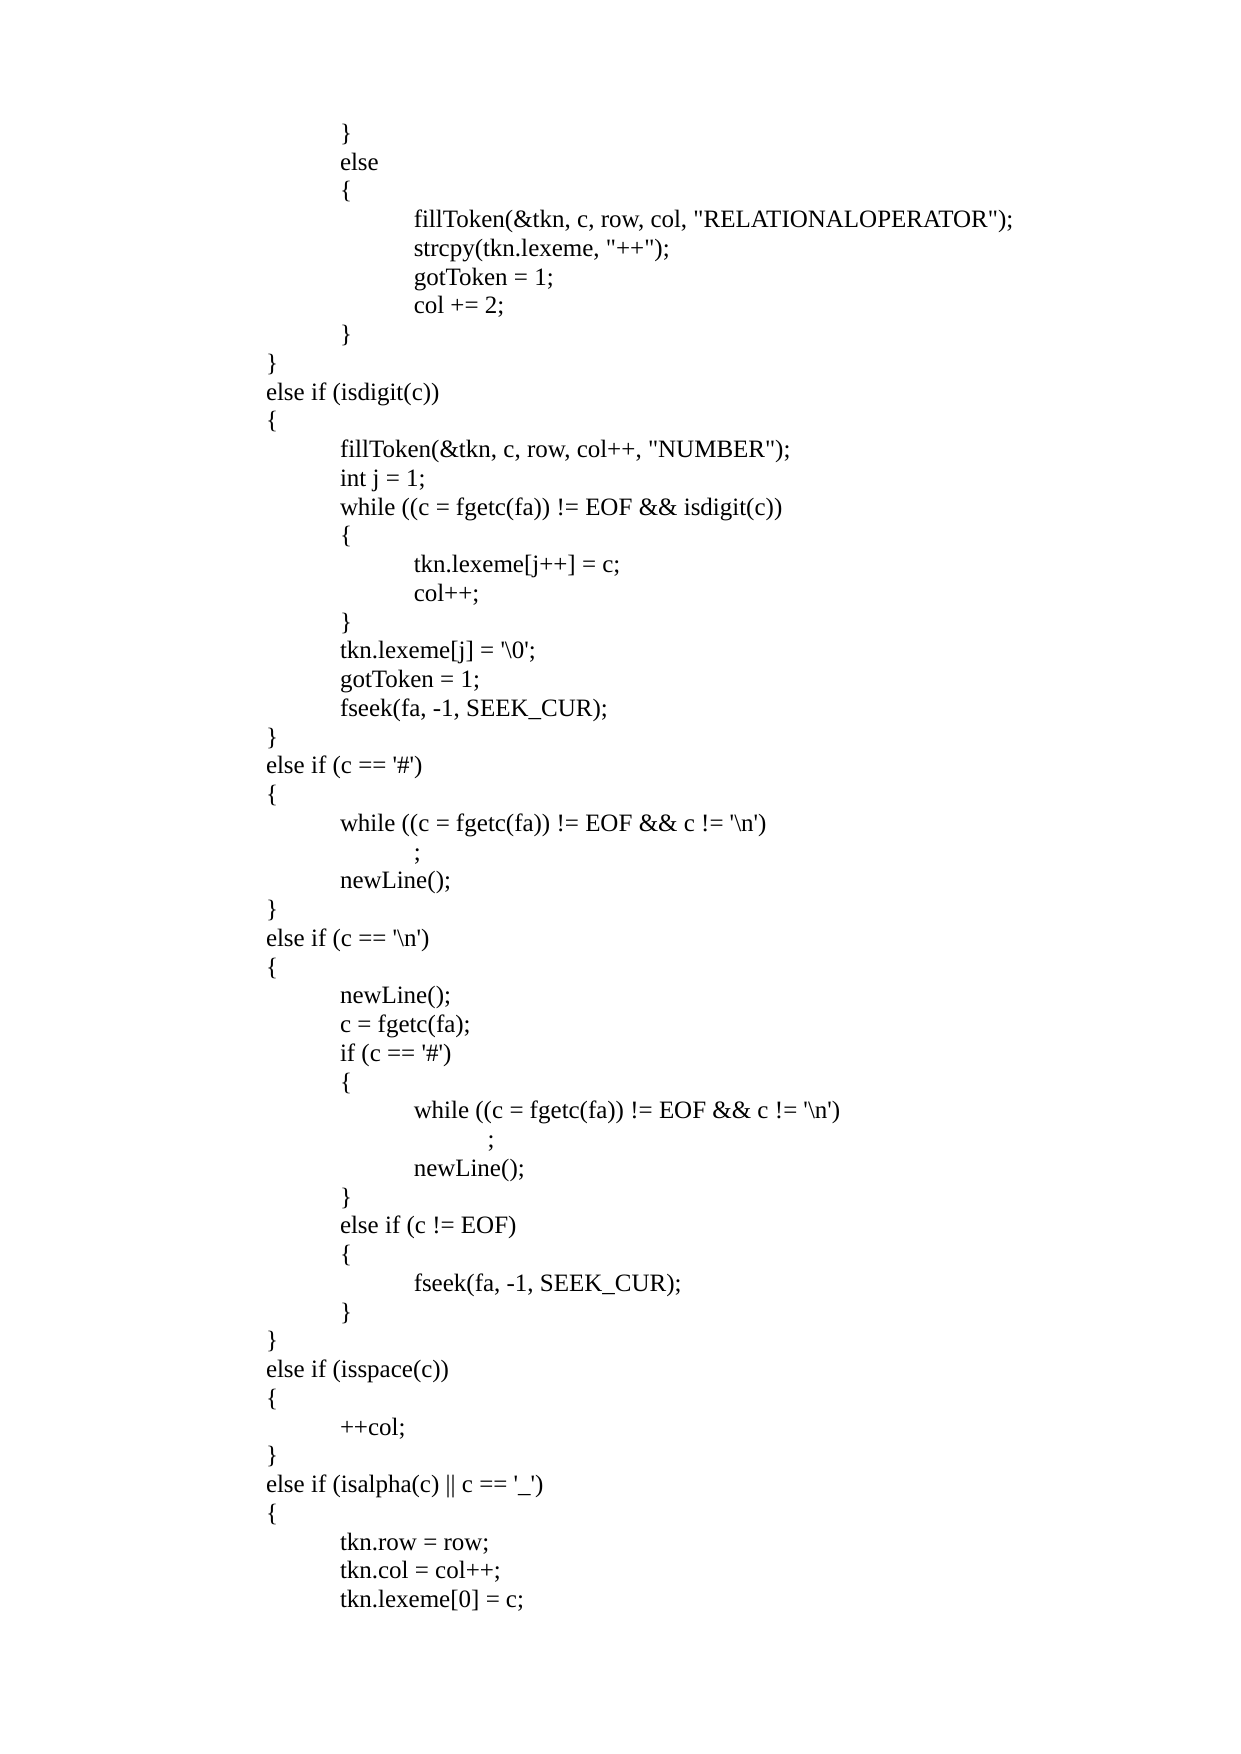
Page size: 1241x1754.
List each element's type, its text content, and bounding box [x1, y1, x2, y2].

text newLine(); [118, 866, 1122, 894]
text else if (c == '\n') [118, 923, 1122, 952]
text { [118, 406, 1122, 434]
text { [118, 1383, 1122, 1412]
text ; [118, 837, 1122, 866]
text fillToken(&tkn, c, row, col++, "NUMBER"); [118, 434, 1122, 463]
text fseek(fa, -1, SEEK_CUR); [118, 1268, 1122, 1297]
text ; [118, 1124, 1122, 1153]
text { [118, 1498, 1122, 1527]
text tkn.lexeme[0] = c; [118, 1584, 1122, 1613]
text } [118, 1297, 1122, 1326]
text c = fgetc(fa); [118, 1009, 1122, 1038]
text fillToken(&tkn, c, row, col, "RELATIONALOPERATOR"); [118, 204, 1122, 233]
text fseek(fa, -1, SEEK_CUR); [118, 693, 1122, 722]
text col++; [118, 578, 1122, 607]
text ++col; [118, 1412, 1122, 1441]
text } [118, 607, 1122, 636]
text } [118, 894, 1122, 923]
text strcpy(tkn.lexeme, "++"); [118, 233, 1122, 262]
text int j = 1; [118, 463, 1122, 492]
text } [118, 348, 1122, 377]
text { [118, 521, 1122, 549]
text { [118, 1067, 1122, 1096]
text } [118, 118, 1122, 147]
text } [118, 722, 1122, 751]
text tkn.lexeme[j] = '\0'; [118, 636, 1122, 664]
text while ((c = fgetc(fa)) != EOF && c != '\n') [118, 808, 1122, 837]
text gotToken = 1; [118, 664, 1122, 693]
text newLine(); [118, 1153, 1122, 1182]
text { [118, 952, 1122, 981]
text while ((c = fgetc(fa)) != EOF && isdigit(c)) [118, 492, 1122, 521]
text } [118, 1441, 1122, 1469]
text tkn.lexeme[j++] = c; [118, 549, 1122, 578]
text gotToken = 1; [118, 262, 1122, 291]
text else [118, 147, 1122, 176]
text tkn.row = row; [118, 1527, 1122, 1556]
text newLine(); [118, 981, 1122, 1009]
text { [118, 1239, 1122, 1268]
text col += 2; [118, 291, 1122, 319]
text else if (c != EOF) [118, 1211, 1122, 1239]
text } [118, 1182, 1122, 1211]
text else if (isdigit(c)) [118, 377, 1122, 406]
text else if (c == '#') [118, 751, 1122, 779]
text { [118, 176, 1122, 204]
text while ((c = fgetc(fa)) != EOF && c != '\n') [118, 1096, 1122, 1124]
text { [118, 779, 1122, 808]
text if (c == '#') [118, 1038, 1122, 1067]
text else if (isspace(c)) [118, 1354, 1122, 1383]
text } [118, 1326, 1122, 1354]
text tkn.col = col++; [118, 1556, 1122, 1584]
text else if (isalpha(c) || c == '_') [118, 1469, 1122, 1498]
text } [118, 319, 1122, 348]
